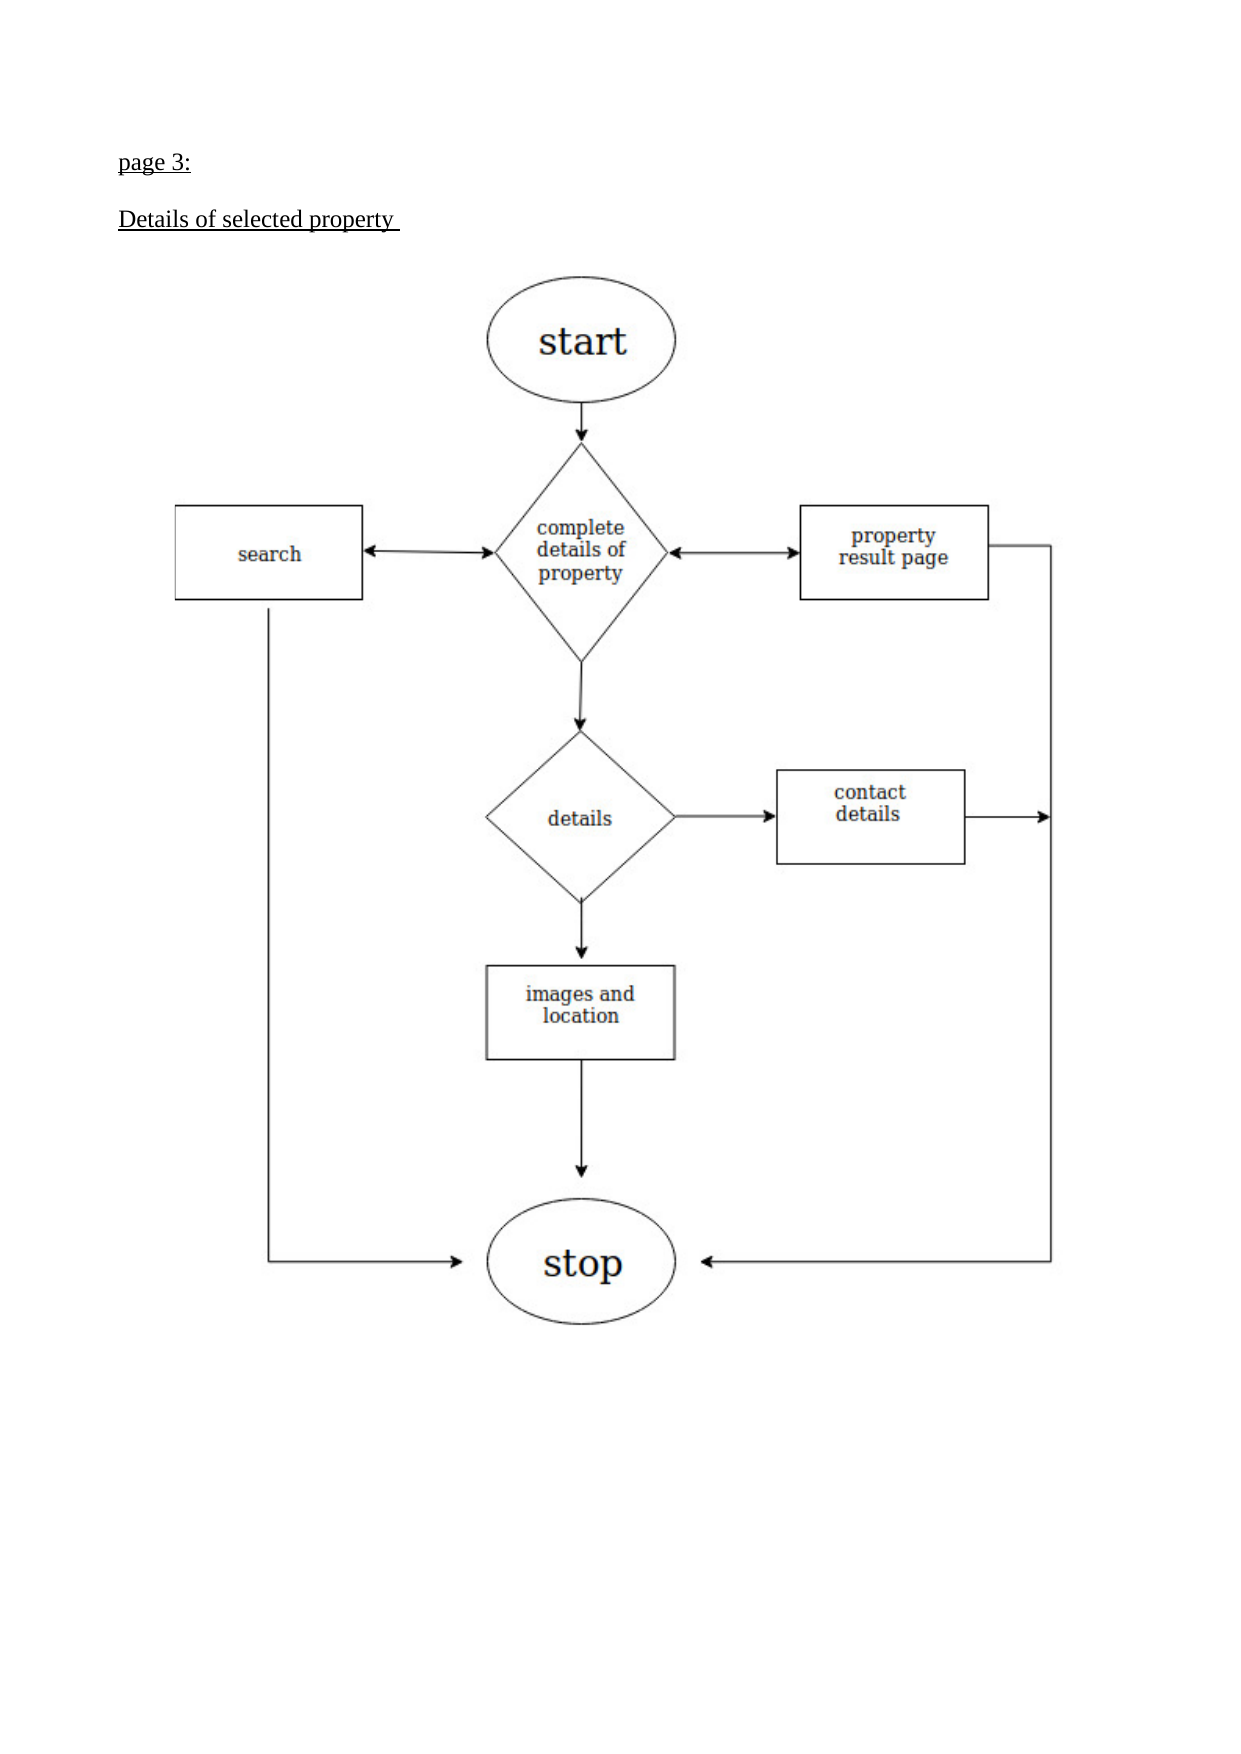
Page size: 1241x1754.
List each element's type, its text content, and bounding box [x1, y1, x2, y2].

text Details of selected property [118, 204, 1122, 233]
picture [174, 261, 1066, 1347]
text page 3: [118, 147, 1122, 176]
